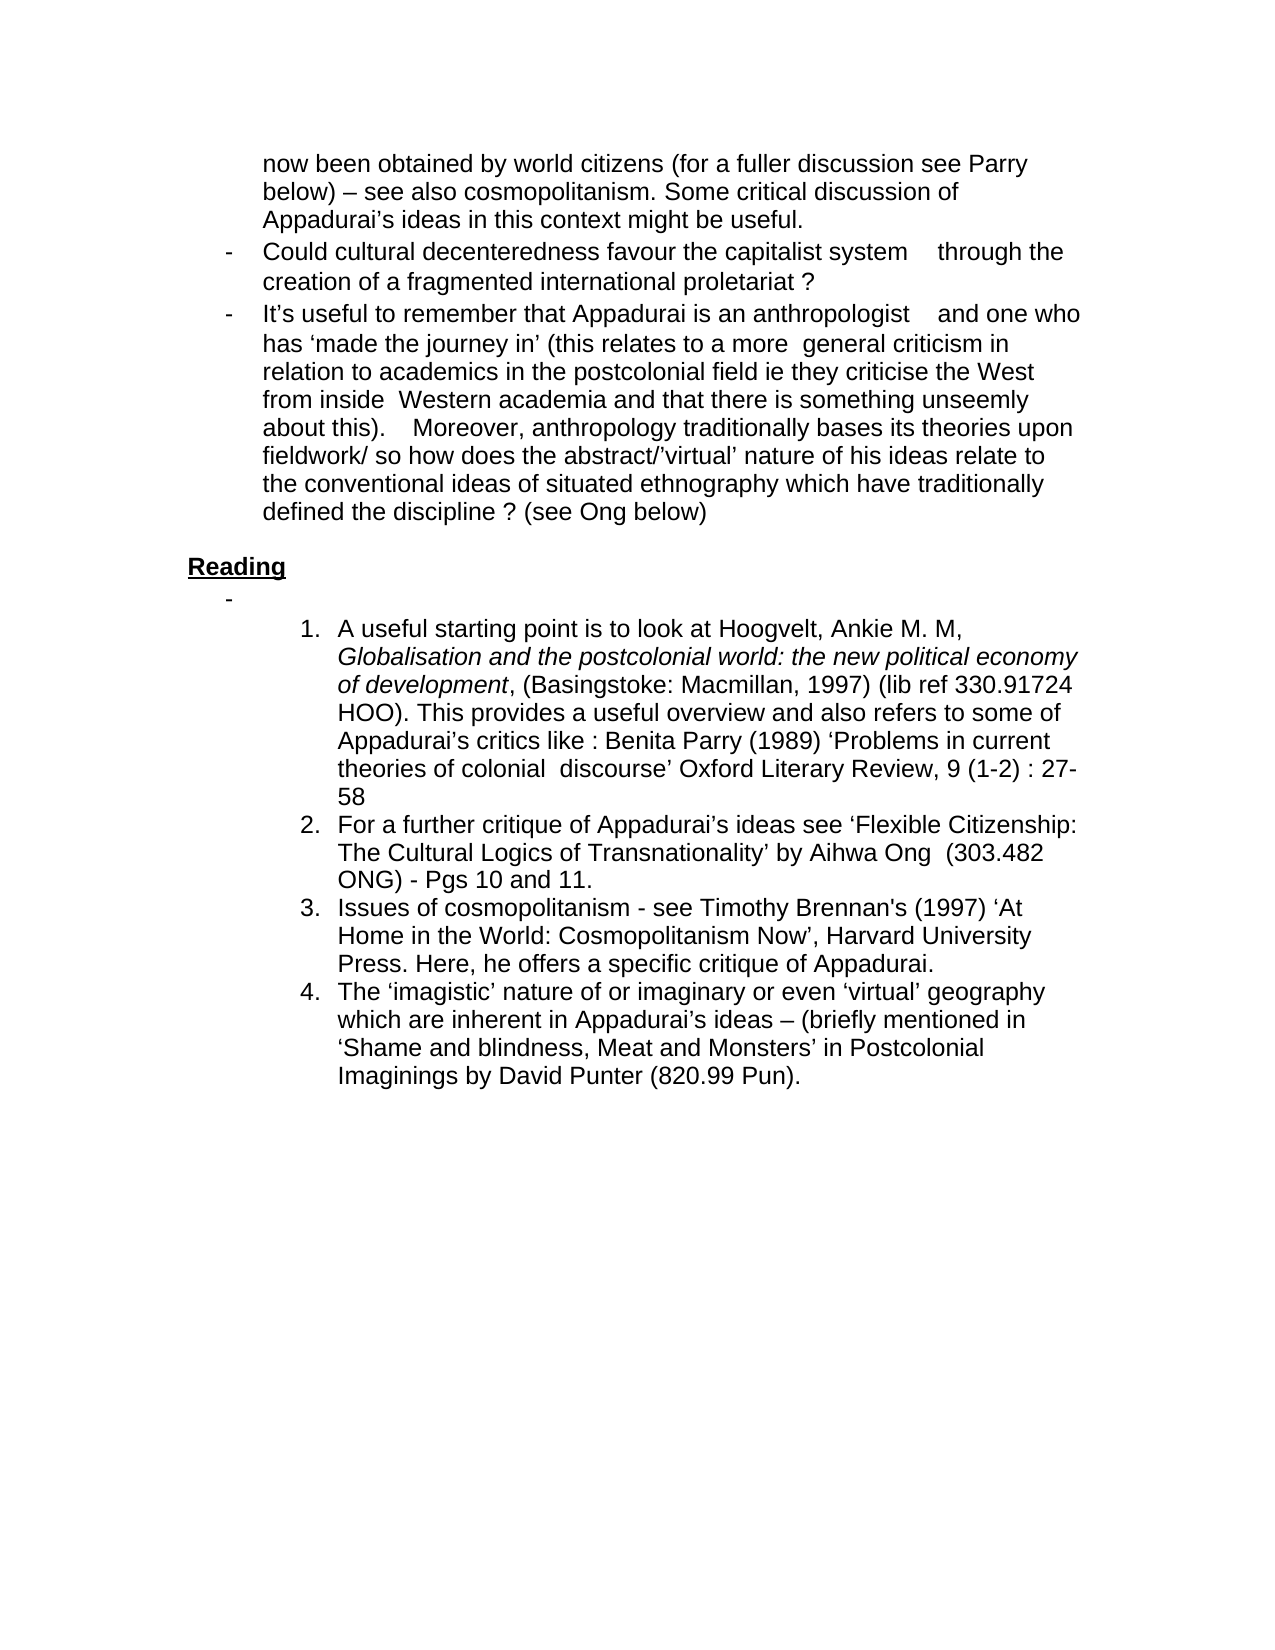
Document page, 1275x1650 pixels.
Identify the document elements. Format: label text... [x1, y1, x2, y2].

list Could cultural decenteredness favour the capitalist system through the creation of a fragmented international proletariat ? [225, 234, 1087, 296]
list For a further critique of Appadurai’s ideas see ‘Flexible Citizenship: The Cultural Logics of Transnationality’ by Aihwa Ong (303.482 ONG) - Pgs 10 and 11. [300, 811, 1087, 894]
list Issues of cosmopolitanism - see Timothy Brennan's (1997) ‘At Home in the World: Cosmopolitanism Now’, Harvard University Press. Here, he offers a specific critique of Appadurai. [300, 894, 1087, 978]
list now been obtained by world citizens (for a fuller discussion see Parry below) – see also cosmopolitanism. Some critical discussion of Appadurai’s ideas in this context might be useful. [225, 150, 1087, 234]
text Reading [187, 553, 1087, 581]
list The ‘imagistic’ nature of or imaginary or even ‘virtual’ geography which are inherent in Appadurai’s ideas – (briefly mentioned in ‘Shame and blindness, Meat and Monsters’ in Postcolonial Imaginings by David Punter (820.99 Pun). [300, 978, 1087, 1090]
list A useful starting point is to look at Hoogvelt, Ankie M. M, Globalisation and the postcolonial world: the new political economy of development, (Basingstoke: Macmillan, 1997) (lib ref 330.91724 HOO). This provides a useful overview and also refers to some of Appadurai’s critics like : Benita Parry (1989) ‘Problems in current theories of colonial discourse’ Oxford Literary Review, 9 (1-2) : 27-58 [300, 615, 1087, 811]
list It’s useful to remember that Appadurai is an anthropologist and one who has ‘made the journey in’ (this relates to a more general criticism in relation to academics in the postcolonial field ie they criticise the West from inside Western academia and that there is something unseemly about this). Moreover, anthropology traditionally bases its theories upon fieldwork/ so how does the abstract/’virtual’ nature of his ideas relate to the conventional ideas of situated ethnography which have traditionally defined the discipline ? (see Ong below) [225, 296, 1087, 525]
